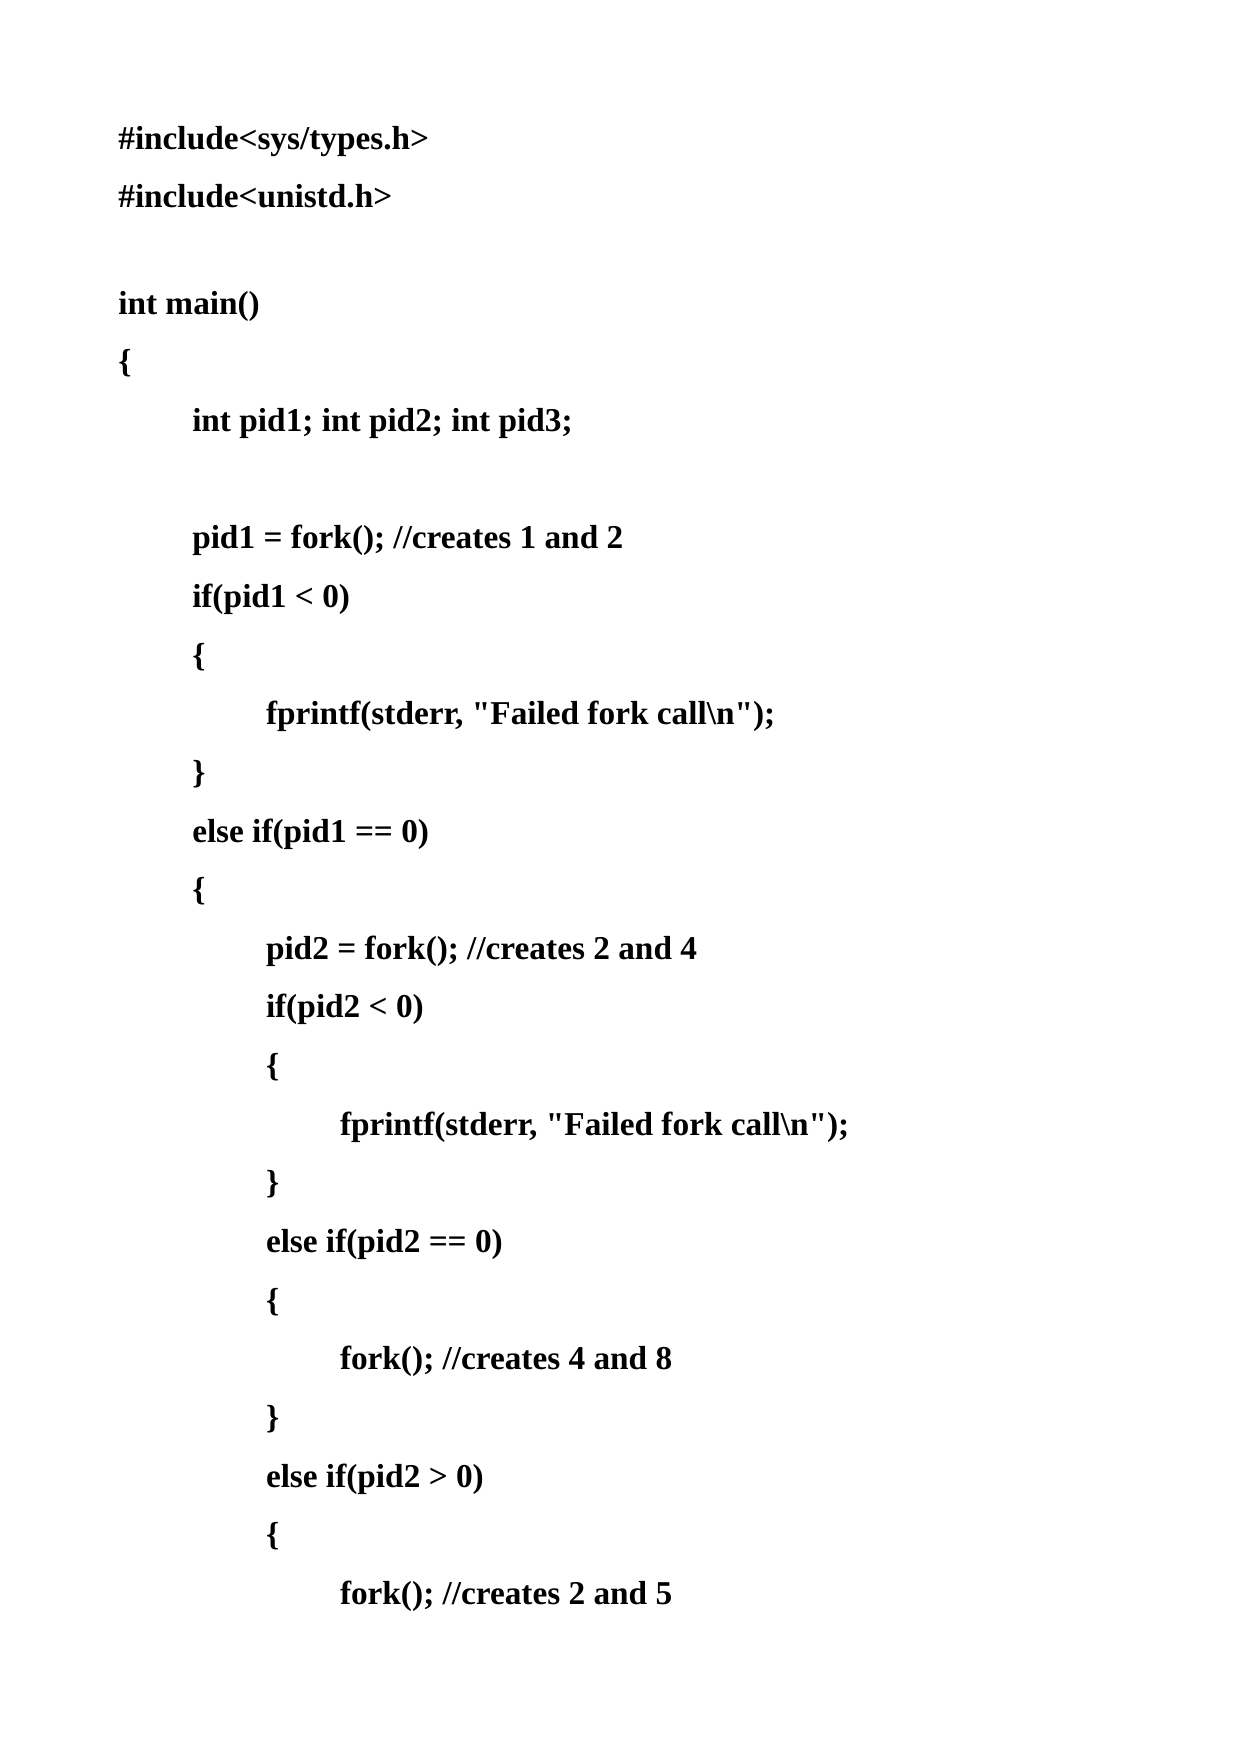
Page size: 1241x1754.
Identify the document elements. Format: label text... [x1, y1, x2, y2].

text fork(); //creates 2 and 5 [118, 1573, 1122, 1612]
text pid2 = fork(); //creates 2 and 4 [118, 928, 1122, 966]
text } [118, 752, 1122, 791]
text { [118, 1514, 1122, 1553]
text fprintf(stderr, "Failed fork call\n"); [118, 693, 1122, 732]
text #include<unistd.h> [118, 177, 1122, 215]
text else if(pid2 == 0) [118, 1221, 1122, 1260]
text { [118, 869, 1122, 908]
text } [118, 1163, 1122, 1201]
text { [118, 1045, 1122, 1084]
text { [118, 342, 1122, 380]
text if(pid1 < 0) [118, 576, 1122, 614]
text { [118, 635, 1122, 673]
text int pid1; int pid2; int pid3; [118, 400, 1122, 439]
text int main() [118, 283, 1122, 321]
text } [118, 1397, 1122, 1436]
text fork(); //creates 4 and 8 [118, 1339, 1122, 1377]
text if(pid2 < 0) [118, 987, 1122, 1025]
text pid1 = fork(); //creates 1 and 2 [118, 518, 1122, 556]
text { [118, 1280, 1122, 1318]
text else if(pid2 > 0) [118, 1456, 1122, 1494]
text fprintf(stderr, "Failed fork call\n"); [118, 1104, 1122, 1142]
text else if(pid1 == 0) [118, 811, 1122, 849]
text #include<sys/types.h> [118, 118, 1122, 156]
